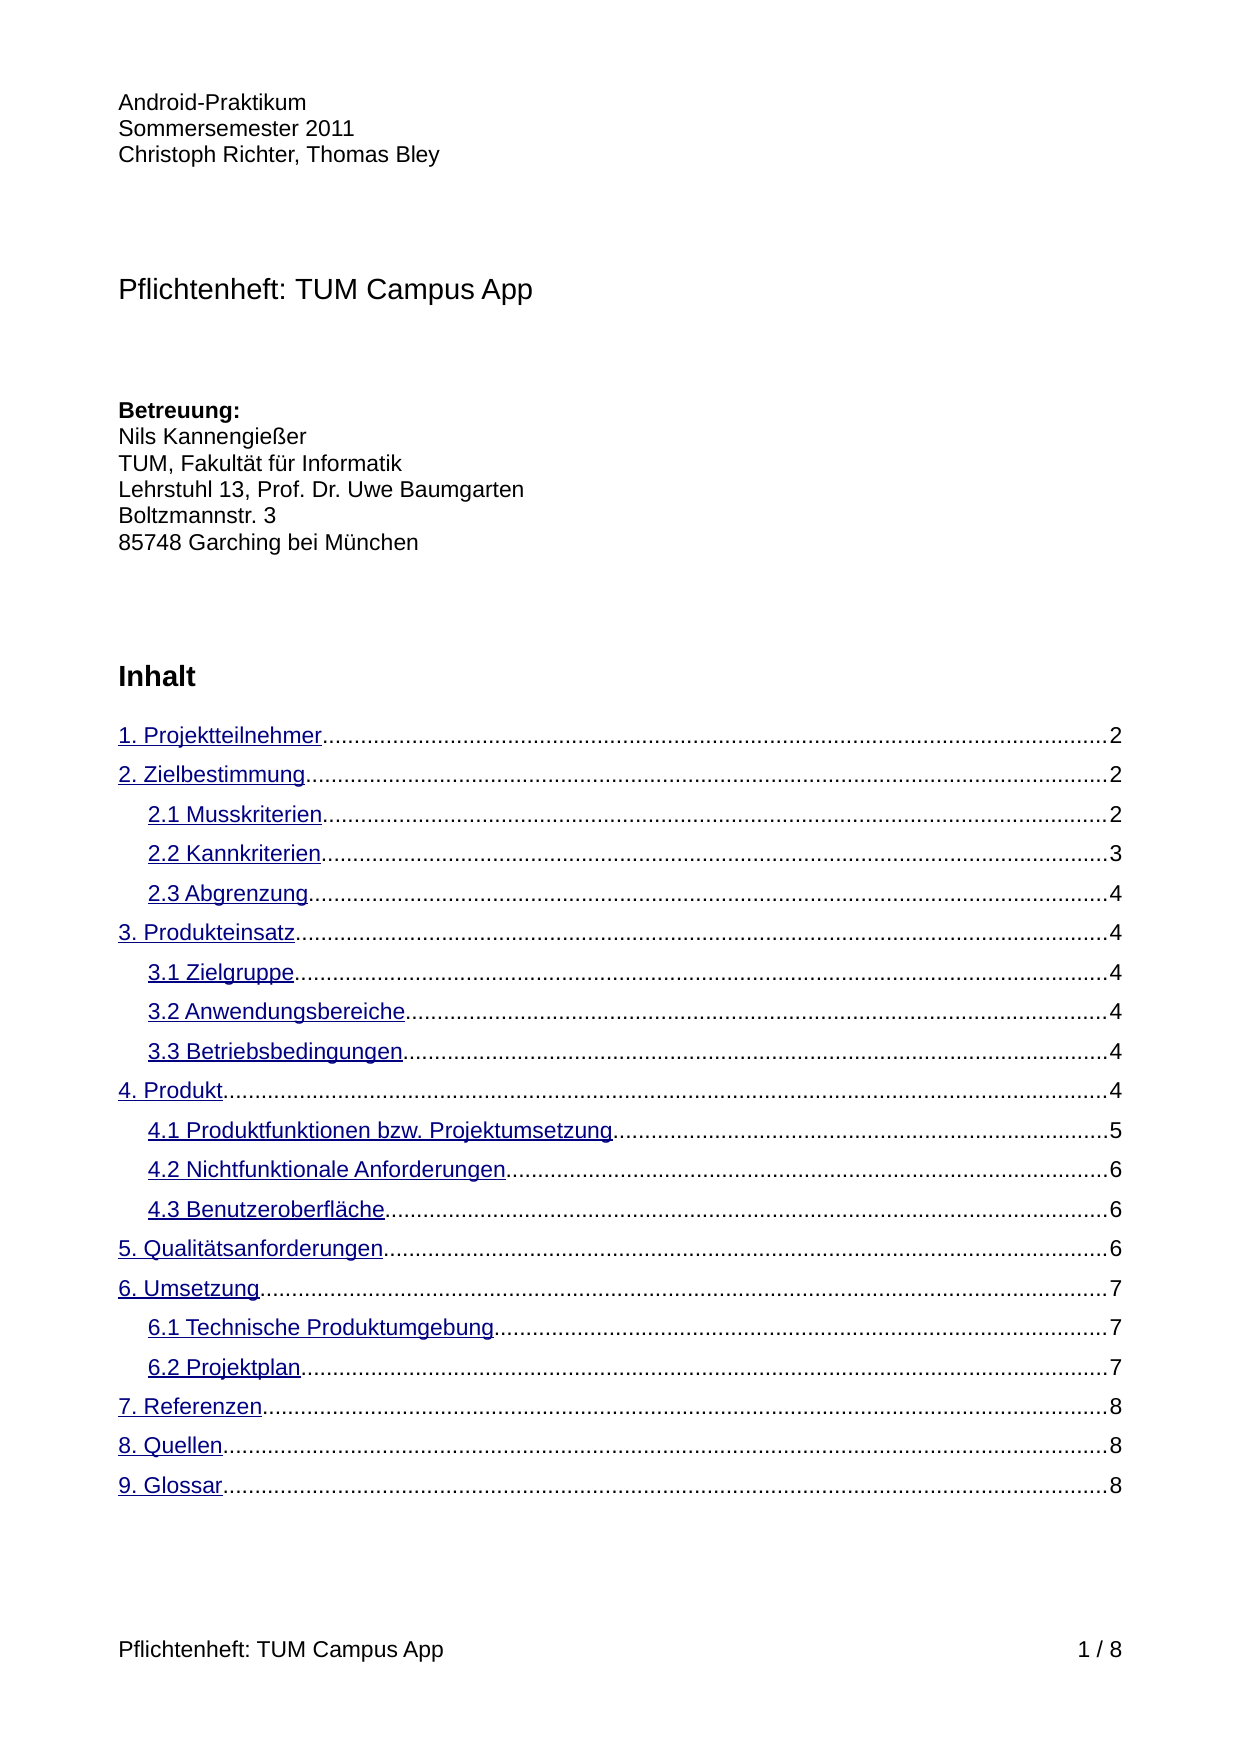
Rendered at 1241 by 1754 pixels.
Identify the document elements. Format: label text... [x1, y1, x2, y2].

text 3.3 Betriebsbedingungen 4 [148, 1038, 1122, 1064]
text 4.3 Benutzeroberfläche 6 [148, 1196, 1122, 1222]
text Lehrstuhl 13, Prof. Dr. Uwe Baumgarten [118, 476, 1122, 502]
text Sommersemester 2011 [118, 115, 1122, 141]
text 1. Projektteilnehmer 2 [118, 722, 1122, 748]
text 2.1 Musskriterien 2 [148, 801, 1122, 827]
text 3.1 Zielgruppe 4 [148, 959, 1122, 985]
text Betreuung: [118, 397, 1122, 423]
text 3. Produkteinsatz 4 [118, 919, 1122, 946]
text 6.2 Projektplan 7 [148, 1353, 1122, 1380]
text Android-Praktikum [118, 88, 1122, 115]
text 8. Quellen 8 [118, 1432, 1122, 1459]
text 6.1 Technische Produktumgebung 7 [148, 1314, 1122, 1340]
text 3.2 Anwendungsbereiche 4 [148, 998, 1122, 1024]
text TUM, Fakultät für Informatik [118, 449, 1122, 476]
text 2.3 Abgrenzung 4 [148, 880, 1122, 906]
text 85748 Garching bei München [118, 528, 1122, 555]
text Boltzmannstr. 3 [118, 502, 1122, 528]
subtitle Inhalt [118, 659, 1122, 692]
text Christoph Richter, Thomas Bley [118, 141, 1122, 168]
text 5. Qualitätsanforderungen 6 [118, 1235, 1122, 1261]
text 9. Glossar 8 [118, 1472, 1122, 1498]
text 4.2 Nichtfunktionale Anforderungen 6 [148, 1156, 1122, 1182]
text 4. Produkt 4 [118, 1077, 1122, 1103]
text 4.1 Produktfunktionen bzw. Projektumsetzung 5 [148, 1117, 1122, 1143]
text 2.2 Kannkriterien 3 [148, 840, 1122, 867]
text 6. Umsetzung 7 [118, 1274, 1122, 1301]
subtitle Pflichtenheft: TUM Campus App [118, 272, 1122, 305]
text 7. Referenzen 8 [118, 1393, 1122, 1419]
text Nils Kannengießer [118, 423, 1122, 449]
text 2. Zielbestimmung 2 [118, 761, 1122, 788]
